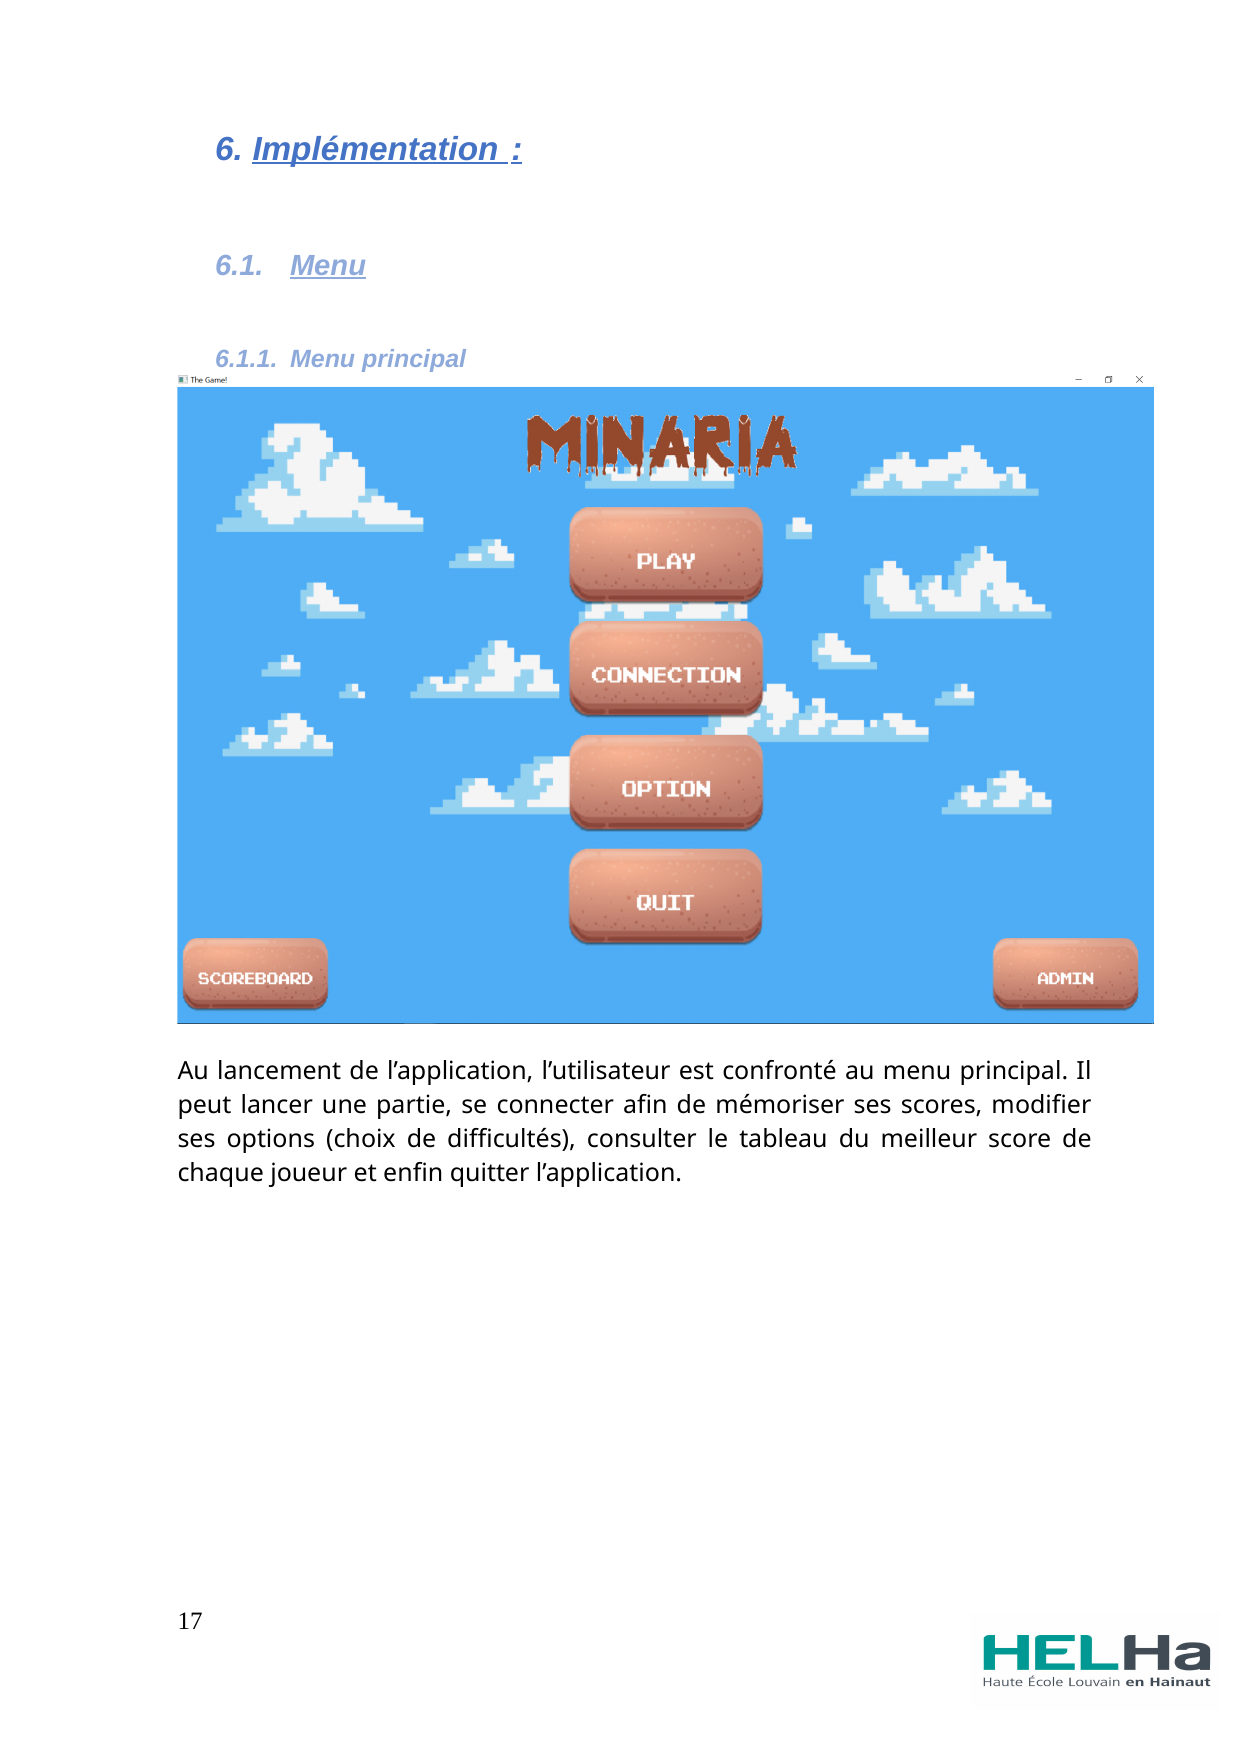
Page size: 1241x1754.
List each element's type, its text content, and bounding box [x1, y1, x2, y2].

list Menu [215, 248, 1092, 282]
list Implémentation : [215, 129, 1092, 167]
text Au lancement de l’application, l’utilisateur est confronté au menu principal. Il peut lancer une partie, se connecter afin de mémoriser ses scores, modifier ses options (choix de difficultés), consulter le tableau du meilleur score de chaque joueur et enfin quitter l’application. [177, 1052, 1092, 1189]
list Menu principal [215, 344, 1092, 372]
